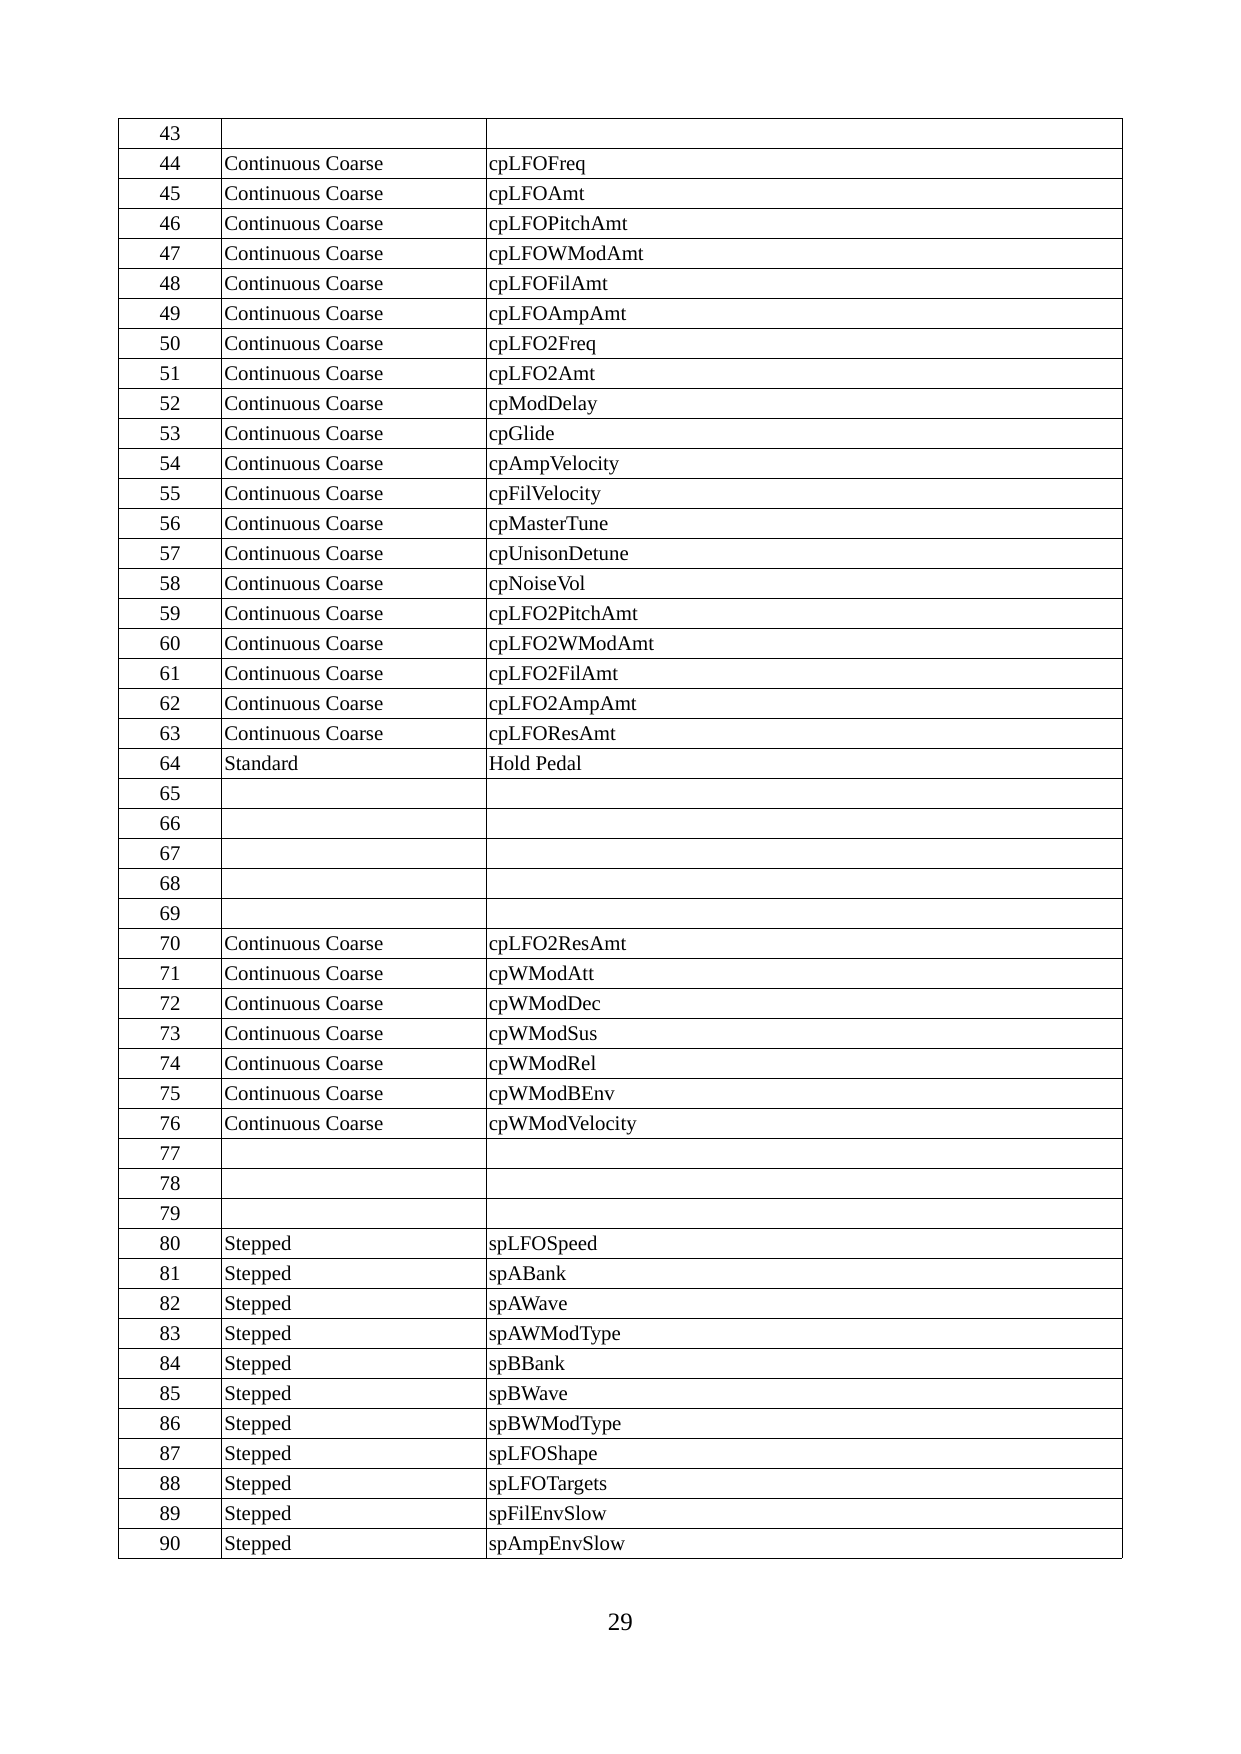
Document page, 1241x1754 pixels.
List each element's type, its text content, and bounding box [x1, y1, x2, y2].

table_cell Stepped [222, 1409, 486, 1438]
table_cell 81 [119, 1259, 221, 1288]
table_cell spBWave [487, 1379, 1122, 1408]
table_cell cpWModRel [487, 1049, 1122, 1078]
table_cell Stepped [222, 1469, 486, 1498]
table_cell 49 [119, 299, 221, 328]
table_cell [487, 899, 1122, 928]
table_cell cpLFOFilAmt [487, 269, 1122, 298]
table_cell Continuous Coarse [222, 419, 486, 448]
table_cell 63 [119, 719, 221, 748]
table_cell [222, 1139, 486, 1168]
table_cell cpLFO2WModAmt [487, 629, 1122, 658]
table_cell 73 [119, 1019, 221, 1048]
table_cell spAWave [487, 1289, 1122, 1318]
table_cell [222, 779, 486, 808]
table_cell Continuous Coarse [222, 1079, 486, 1108]
table_cell Stepped [222, 1229, 486, 1258]
table_cell 58 [119, 569, 221, 598]
table_cell cpLFO2AmpAmt [487, 689, 1122, 718]
table_cell spBBank [487, 1349, 1122, 1378]
table_cell [222, 1169, 486, 1198]
table_cell 82 [119, 1289, 221, 1318]
table_cell spLFOSpeed [487, 1229, 1122, 1258]
table_cell 55 [119, 479, 221, 508]
table_cell 51 [119, 359, 221, 388]
table_cell [487, 779, 1122, 808]
table_cell Continuous Coarse [222, 539, 486, 568]
table_cell 87 [119, 1439, 221, 1468]
table_cell spABank [487, 1259, 1122, 1288]
table_cell Stepped [222, 1259, 486, 1288]
table_cell Stepped [222, 1319, 486, 1348]
table_cell Continuous Coarse [222, 149, 486, 178]
table_cell [222, 869, 486, 898]
table_cell Continuous Coarse [222, 329, 486, 358]
table_cell cpLFOResAmt [487, 719, 1122, 748]
table_cell Stepped [222, 1439, 486, 1468]
table_cell 74 [119, 1049, 221, 1078]
table_cell Continuous Coarse [222, 269, 486, 298]
table_cell [222, 1199, 486, 1228]
table_cell cpModDelay [487, 389, 1122, 418]
table_cell Continuous Coarse [222, 359, 486, 388]
table_cell cpLFO2PitchAmt [487, 599, 1122, 628]
table_cell Stepped [222, 1379, 486, 1408]
table_cell [487, 1199, 1122, 1228]
table_cell 46 [119, 209, 221, 238]
table_cell Continuous Coarse [222, 179, 486, 208]
table_cell 53 [119, 419, 221, 448]
table_cell 88 [119, 1469, 221, 1498]
table_cell cpWModAtt [487, 959, 1122, 988]
table_cell [487, 1139, 1122, 1168]
table_cell 76 [119, 1109, 221, 1138]
table_cell Hold Pedal [487, 749, 1122, 778]
table_cell cpLFO2ResAmt [487, 929, 1122, 958]
table_cell 47 [119, 239, 221, 268]
table_cell 59 [119, 599, 221, 628]
table_cell cpLFOFreq [487, 149, 1122, 178]
table_cell cpGlide [487, 419, 1122, 448]
table_cell Continuous Coarse [222, 479, 486, 508]
table_cell Continuous Coarse [222, 959, 486, 988]
table_cell spLFOTargets [487, 1469, 1122, 1498]
table_cell [487, 839, 1122, 868]
table_cell 66 [119, 809, 221, 838]
table_cell cpLFO2Amt [487, 359, 1122, 388]
table_cell Continuous Coarse [222, 989, 486, 1018]
table_cell 85 [119, 1379, 221, 1408]
table_cell 60 [119, 629, 221, 658]
table_cell [487, 869, 1122, 898]
table_cell Continuous Coarse [222, 719, 486, 748]
table_cell 61 [119, 659, 221, 688]
table_cell spAmpEnvSlow [487, 1529, 1122, 1558]
table_cell Continuous Coarse [222, 1109, 486, 1138]
table_cell 52 [119, 389, 221, 418]
table_cell Continuous Coarse [222, 1019, 486, 1048]
table_cell Stepped [222, 1349, 486, 1378]
table_cell Continuous Coarse [222, 689, 486, 718]
table_cell Stepped [222, 1499, 486, 1528]
table_cell 54 [119, 449, 221, 478]
table_cell spLFOShape [487, 1439, 1122, 1468]
table_cell 43 [119, 119, 221, 148]
table_cell 84 [119, 1349, 221, 1378]
table_cell Continuous Coarse [222, 659, 486, 688]
table_cell [222, 119, 486, 148]
table_cell Continuous Coarse [222, 599, 486, 628]
table_cell 67 [119, 839, 221, 868]
table_cell 72 [119, 989, 221, 1018]
table_cell 89 [119, 1499, 221, 1528]
table_cell cpWModBEnv [487, 1079, 1122, 1108]
table_cell 71 [119, 959, 221, 988]
table_cell 48 [119, 269, 221, 298]
table_cell 69 [119, 899, 221, 928]
table_cell 75 [119, 1079, 221, 1108]
table_cell [222, 899, 486, 928]
table_cell 77 [119, 1139, 221, 1168]
table_cell cpWModDec [487, 989, 1122, 1018]
table_cell 44 [119, 149, 221, 178]
table_cell Continuous Coarse [222, 509, 486, 538]
table_cell 83 [119, 1319, 221, 1348]
table_cell cpFilVelocity [487, 479, 1122, 508]
table_cell Continuous Coarse [222, 389, 486, 418]
table_cell cpLFO2FilAmt [487, 659, 1122, 688]
table_cell 90 [119, 1529, 221, 1558]
table_cell 45 [119, 179, 221, 208]
table_cell [487, 1169, 1122, 1198]
table_cell 57 [119, 539, 221, 568]
table_cell [487, 119, 1122, 148]
table_cell spAWModType [487, 1319, 1122, 1348]
table_cell cpMasterTune [487, 509, 1122, 538]
table_cell 79 [119, 1199, 221, 1228]
table_cell Continuous Coarse [222, 1049, 486, 1078]
table_cell Continuous Coarse [222, 239, 486, 268]
table_cell 86 [119, 1409, 221, 1438]
table_cell 64 [119, 749, 221, 778]
table_cell spFilEnvSlow [487, 1499, 1122, 1528]
table_cell Continuous Coarse [222, 299, 486, 328]
table_cell cpLFOAmpAmt [487, 299, 1122, 328]
table_cell Standard [222, 749, 486, 778]
table_cell Stepped [222, 1529, 486, 1558]
table_cell Continuous Coarse [222, 569, 486, 598]
table_cell 56 [119, 509, 221, 538]
table_cell Stepped [222, 1289, 486, 1318]
table_cell cpWModVelocity [487, 1109, 1122, 1138]
table_cell Continuous Coarse [222, 629, 486, 658]
table_cell cpLFOAmt [487, 179, 1122, 208]
table_cell cpLFO2Freq [487, 329, 1122, 358]
table_cell cpLFOPitchAmt [487, 209, 1122, 238]
table_cell Continuous Coarse [222, 209, 486, 238]
table_cell [222, 839, 486, 868]
table_cell cpAmpVelocity [487, 449, 1122, 478]
table_cell Continuous Coarse [222, 929, 486, 958]
table_cell cpLFOWModAmt [487, 239, 1122, 268]
table_cell [487, 809, 1122, 838]
table_cell Continuous Coarse [222, 449, 486, 478]
table_cell 65 [119, 779, 221, 808]
table_cell cpWModSus [487, 1019, 1122, 1048]
table_cell 80 [119, 1229, 221, 1258]
table_cell spBWModType [487, 1409, 1122, 1438]
table_cell 50 [119, 329, 221, 358]
table_cell cpNoiseVol [487, 569, 1122, 598]
table_cell [222, 809, 486, 838]
table_cell 70 [119, 929, 221, 958]
table_cell 68 [119, 869, 221, 898]
table_cell 62 [119, 689, 221, 718]
table_cell cpUnisonDetune [487, 539, 1122, 568]
table_cell 78 [119, 1169, 221, 1198]
